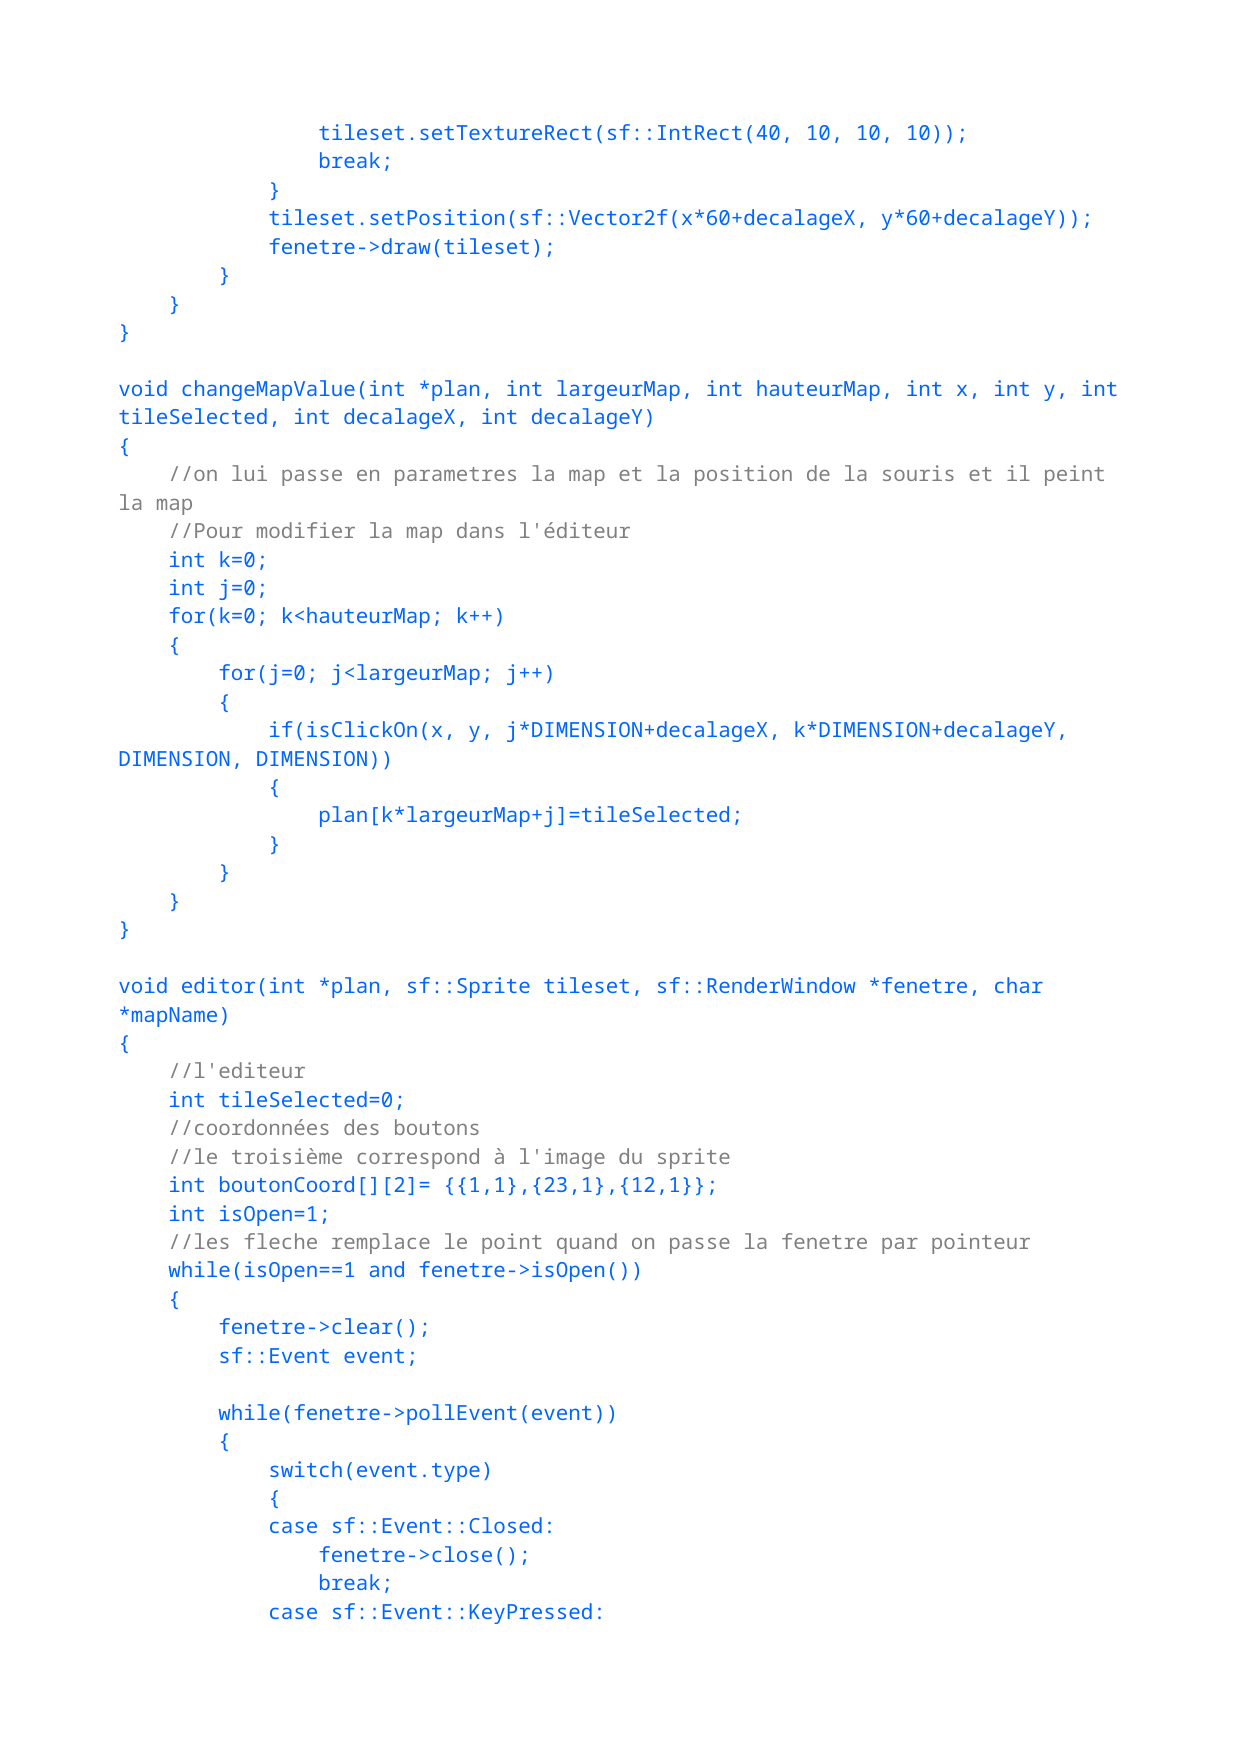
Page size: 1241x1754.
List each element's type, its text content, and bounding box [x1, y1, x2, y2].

text tileset.setTextureRect(sf::IntRect(40, 10, 10, 10)); [118, 118, 1122, 147]
text for(k=0; k<hauteurMap; k++) [118, 602, 1122, 630]
text fenetre->draw(tileset); [118, 232, 1122, 260]
text sf::Event event; [118, 1341, 1122, 1369]
text } [118, 175, 1122, 203]
text { [118, 1426, 1122, 1455]
text fenetre->clear(); [118, 1312, 1122, 1341]
text //on lui passe en parametres la map et la position de la souris et il peint la map [118, 459, 1122, 516]
text { [118, 630, 1122, 658]
text } [118, 317, 1122, 346]
text } [118, 829, 1122, 857]
text int boutonCoord[][2]= {{1,1},{23,1},{12,1}}; [118, 1170, 1122, 1199]
text case sf::Event::Closed: [118, 1512, 1122, 1540]
text //l'editeur [118, 1057, 1122, 1085]
text while(fenetre->pollEvent(event)) [118, 1398, 1122, 1426]
text fenetre->close(); [118, 1540, 1122, 1568]
text int isOpen=1; [118, 1199, 1122, 1227]
text switch(event.type) [118, 1455, 1122, 1483]
text void editor(int *plan, sf::Sprite tileset, sf::RenderWindow *fenetre, char *mapName) [118, 971, 1122, 1028]
text for(j=0; j<largeurMap; j++) [118, 658, 1122, 687]
text int tileSelected=0; [118, 1085, 1122, 1113]
text while(isOpen==1 and fenetre->isOpen()) [118, 1256, 1122, 1284]
text } [118, 886, 1122, 914]
text } [118, 914, 1122, 943]
text break; [118, 147, 1122, 175]
text } [118, 289, 1122, 317]
text case sf::Event::KeyPressed: [118, 1597, 1122, 1625]
text //coordonnées des boutons [118, 1113, 1122, 1142]
text //les fleche remplace le point quand on passe la fenetre par pointeur [118, 1227, 1122, 1256]
text //Pour modifier la map dans l'éditeur [118, 516, 1122, 545]
text int k=0; [118, 545, 1122, 573]
text { [118, 1028, 1122, 1057]
text break; [118, 1568, 1122, 1597]
text } [118, 857, 1122, 886]
text if(isClickOn(x, y, j*DIMENSION+decalageX, k*DIMENSION+decalageY, DIMENSION, DIMENSION)) [118, 715, 1122, 772]
text //le troisième correspond à l'image du sprite [118, 1142, 1122, 1170]
text { [118, 1483, 1122, 1512]
text void changeMapValue(int *plan, int largeurMap, int hauteurMap, int x, int y, int tileSelected, int decalageX, int decalageY) [118, 374, 1122, 431]
text { [118, 1284, 1122, 1312]
text plan[k*largeurMap+j]=tileSelected; [118, 801, 1122, 829]
text { [118, 431, 1122, 459]
text } [118, 260, 1122, 289]
text { [118, 772, 1122, 801]
text int j=0; [118, 573, 1122, 602]
text tileset.setPosition(sf::Vector2f(x*60+decalageX, y*60+decalageY)); [118, 203, 1122, 232]
text { [118, 687, 1122, 715]
